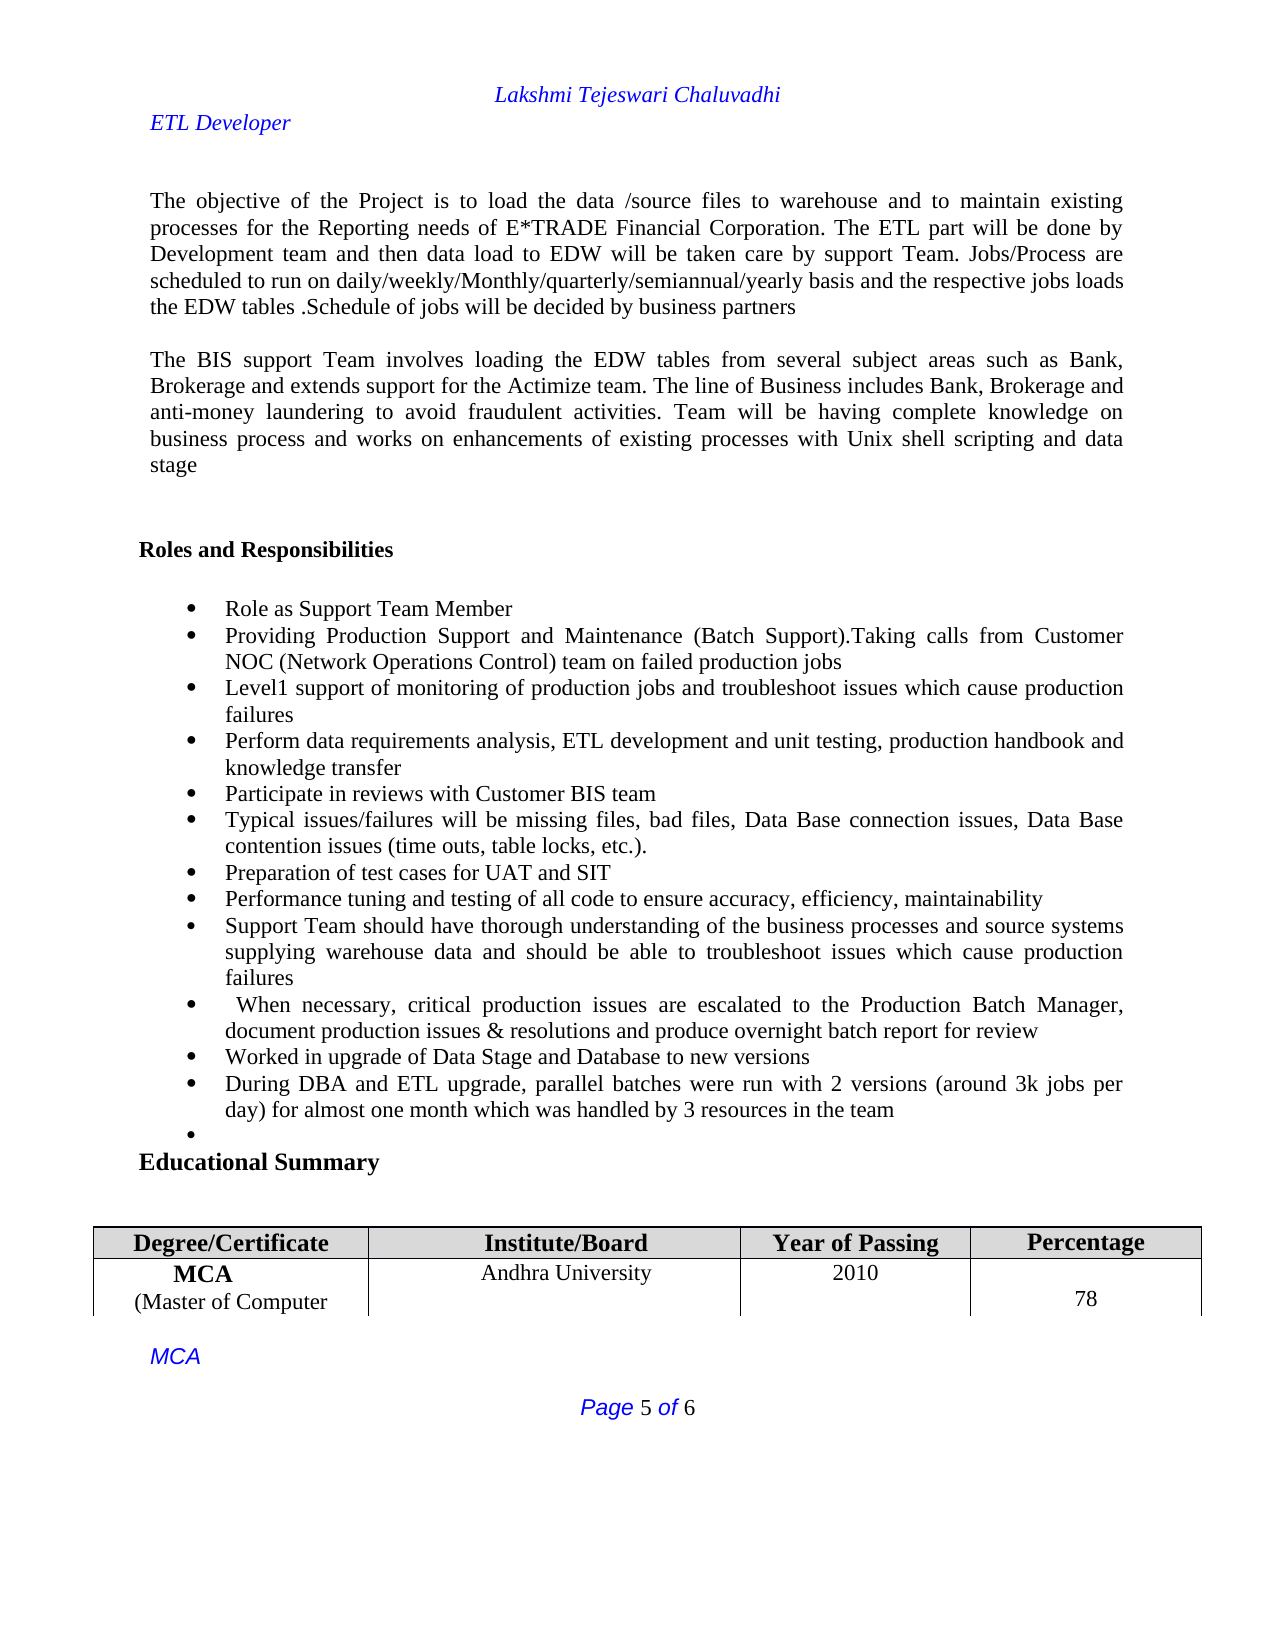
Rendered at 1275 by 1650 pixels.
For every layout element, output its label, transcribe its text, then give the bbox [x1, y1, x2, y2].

table_header Educational Summary [128, 1147, 1125, 1175]
table_cell MCA (Master of Computer [94, 1259, 368, 1316]
table_cell Andhra University [392, 1259, 740, 1316]
list Support Team should have thorough understanding of the business processes and source systems supplying warehouse data and should be able to troubleshoot issues which cause production failures [187, 912, 1125, 991]
table_header [369, 1228, 392, 1258]
table_cell 2010 [741, 1259, 970, 1316]
table_cell 78 [971, 1259, 1201, 1316]
list Typical issues/failures will be missing files, bad files, Data Base connection issues, Data Base contention issues (time outs, table locks, etc.). [187, 806, 1125, 859]
list Perform data requirements analysis, ETL development and unit testing, production handbook and knowledge transfer [187, 727, 1125, 780]
table_header Percentage [971, 1228, 1201, 1258]
list Participate in reviews with Customer BIS team [187, 780, 1125, 806]
text The BIS support Team involves loading the EDW tables from several subject areas such as Bank, Brokerage and extends support for the Actimize team. The line of Business includes Bank, Brokerage and anti-money laundering to avoid fraudulent activities. Team will be having complete knowledge on business process and works on enhancements of existing processes with Unix shell scripting and data stage [150, 346, 1125, 477]
table_cell [369, 1259, 392, 1316]
list Role as Support Team Member [187, 595, 1125, 622]
list Level1 support of monitoring of production jobs and troubleshoot issues which cause production failures [187, 674, 1125, 727]
list Preparation of test cases for UAT and SIT [187, 859, 1125, 885]
text The objective of the Project is to load the data /source files to warehouse and to maintain existing processes for the Reporting needs of E*TRADE Financial Corporation. The ETL part will be done by Development team and then data load to EDW will be taken care by support Team. Jobs/Process are scheduled to run on daily/weekly/Monthly/quarterly/semiannual/yearly basis and the respective jobs loads the EDW tables .Schedule of jobs will be decided by business partners [150, 188, 1125, 319]
list Worked in upgrade of Data Stage and Database to new versions [187, 1043, 1125, 1070]
table_header Roles and Responsibilities [128, 530, 466, 569]
table_header Year of Passing [741, 1228, 970, 1258]
list Providing Production Support and Maintenance (Batch Support).Taking calls from Customer NOC (Network Operations Control) team on failed production jobs [187, 622, 1125, 674]
table_header Degree/Certificate [94, 1228, 368, 1258]
list Performance tuning and testing of all code to ensure accuracy, efficiency, maintainability [187, 885, 1125, 912]
table_header Institute/Board [392, 1228, 740, 1258]
list When necessary, critical production issues are escalated to the Production Batch Manager, document production issues & resolutions and produce overnight batch report for review [187, 991, 1125, 1043]
list During DBA and ETL upgrade, parallel batches were run with 2 versions (around 3k jobs per day) for almost one month which was handled by 3 resources in the team [187, 1070, 1125, 1122]
